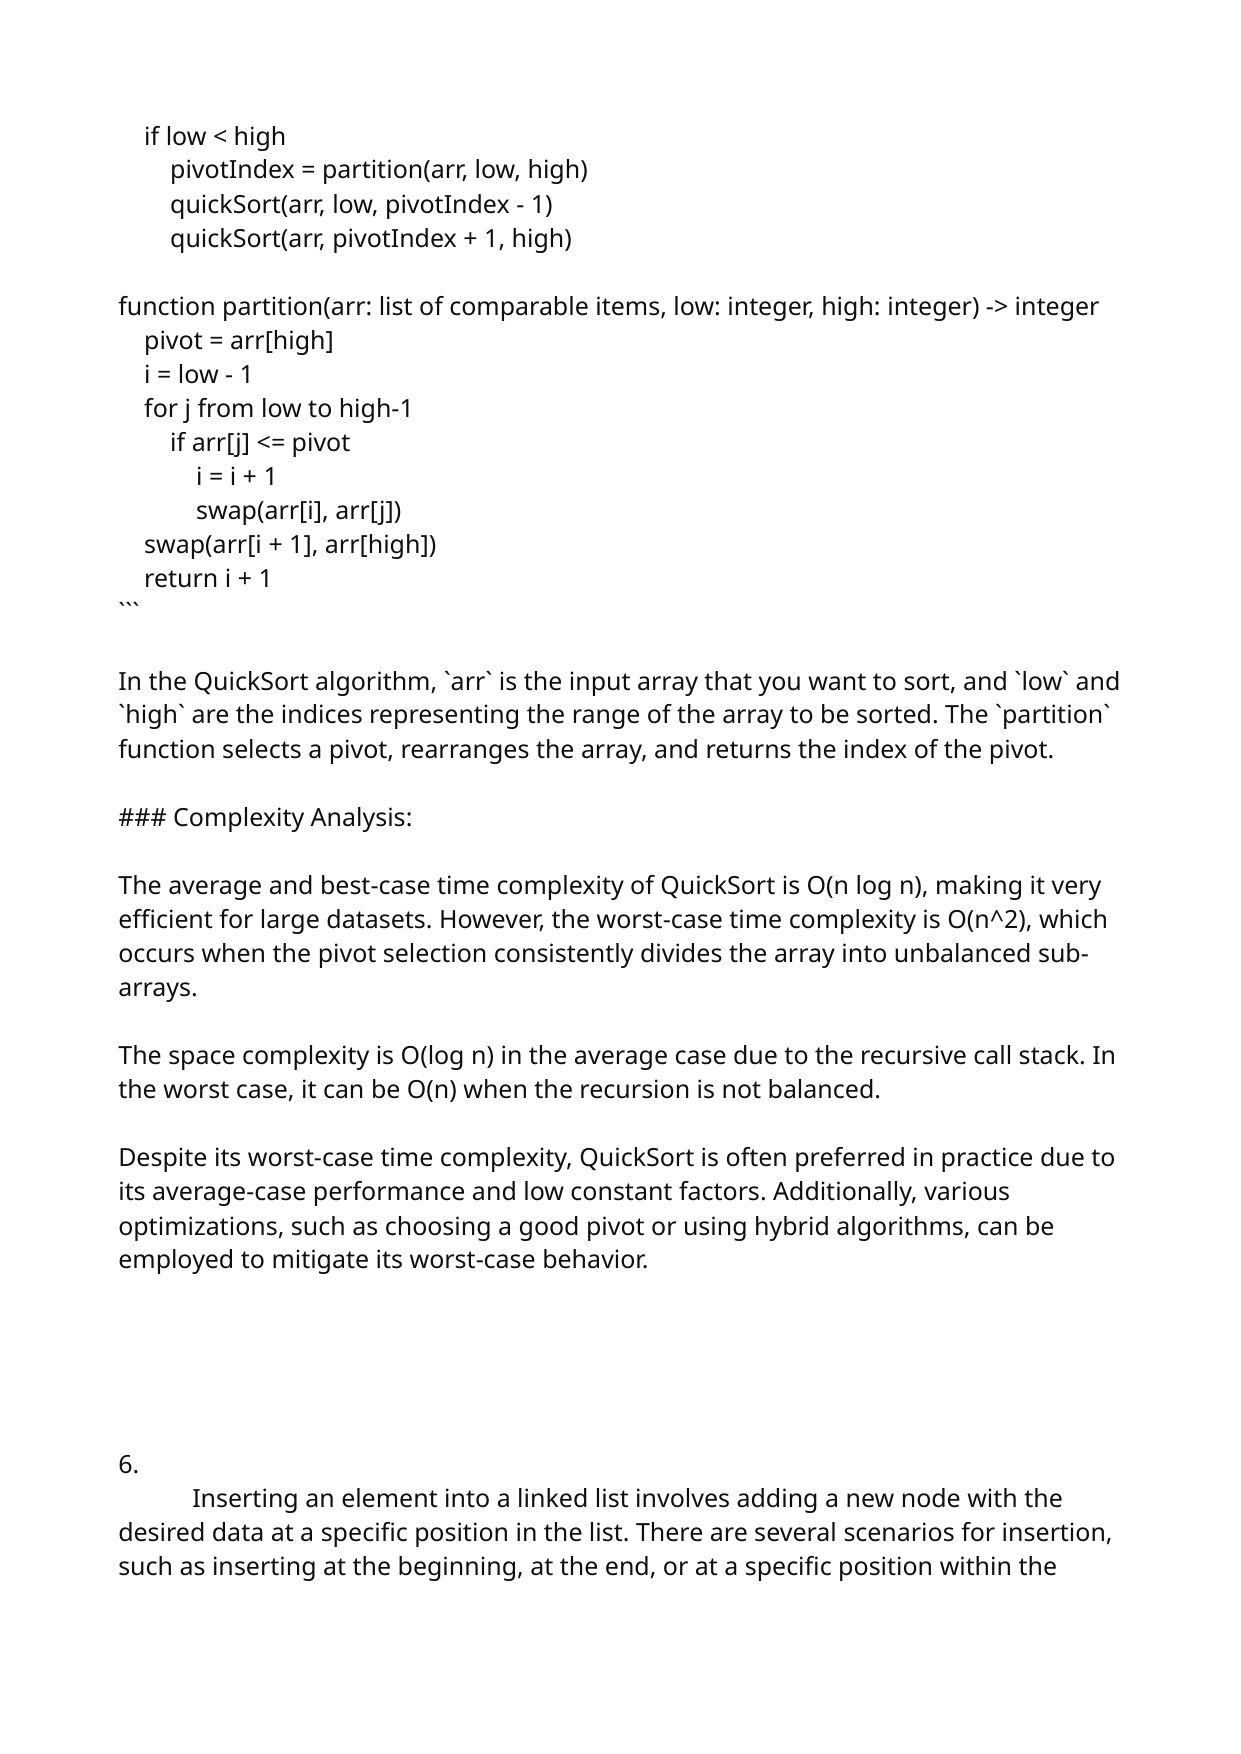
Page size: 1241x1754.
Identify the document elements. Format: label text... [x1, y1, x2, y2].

text pivot = arr[high] [118, 322, 1122, 357]
text Despite its worst-case time complexity, QuickSort is often preferred in practice due to its average-case performance and low constant factors. Additionally, various optimizations, such as choosing a good pivot or using hybrid algorithms, can be employed to mitigate its worst-case behavior. [118, 1140, 1122, 1276]
text pivotIndex = partition(arr, low, high) [118, 152, 1122, 186]
text quickSort(arr, low, pivotIndex - 1) [118, 186, 1122, 220]
text i = low - 1 [118, 357, 1122, 391]
text swap(arr[i], arr[j]) [118, 493, 1122, 527]
text 6. [118, 1447, 1122, 1481]
text if arr[j] <= pivot [118, 425, 1122, 459]
text In the QuickSort algorithm, `arr` is the input array that you want to sort, and `low` and `high` are the indices representing the range of the array to be sorted. The `partition` function selects a pivot, rearranges the array, and returns the index of the pivot. [118, 663, 1122, 765]
text ### Complexity Analysis: [118, 799, 1122, 833]
text The space complexity is O(log n) in the average case due to the recursive call stack. In the worst case, it can be O(n) when the recursion is not balanced. [118, 1038, 1122, 1106]
text ``` [118, 595, 1122, 629]
text swap(arr[i + 1], arr[high]) [118, 527, 1122, 561]
text i = i + 1 [118, 459, 1122, 493]
text return i + 1 [118, 561, 1122, 595]
text function partition(arr: list of comparable items, low: integer, high: integer) -> integer [118, 288, 1122, 322]
text if low < high [118, 118, 1122, 152]
text quickSort(arr, pivotIndex + 1, high) [118, 220, 1122, 254]
text for j from low to high-1 [118, 391, 1122, 425]
text Inserting an element into a linked list involves adding a new node with the desired data at a specific position in the list. There are several scenarios for insertion, such as inserting at the beginning, at the end, or at a specific position within the [118, 1481, 1122, 1583]
text The average and best-case time complexity of QuickSort is O(n log n), making it very efficient for large datasets. However, the worst-case time complexity is O(n^2), which occurs when the pivot selection consistently divides the array into unbalanced sub-arrays. [118, 867, 1122, 1004]
